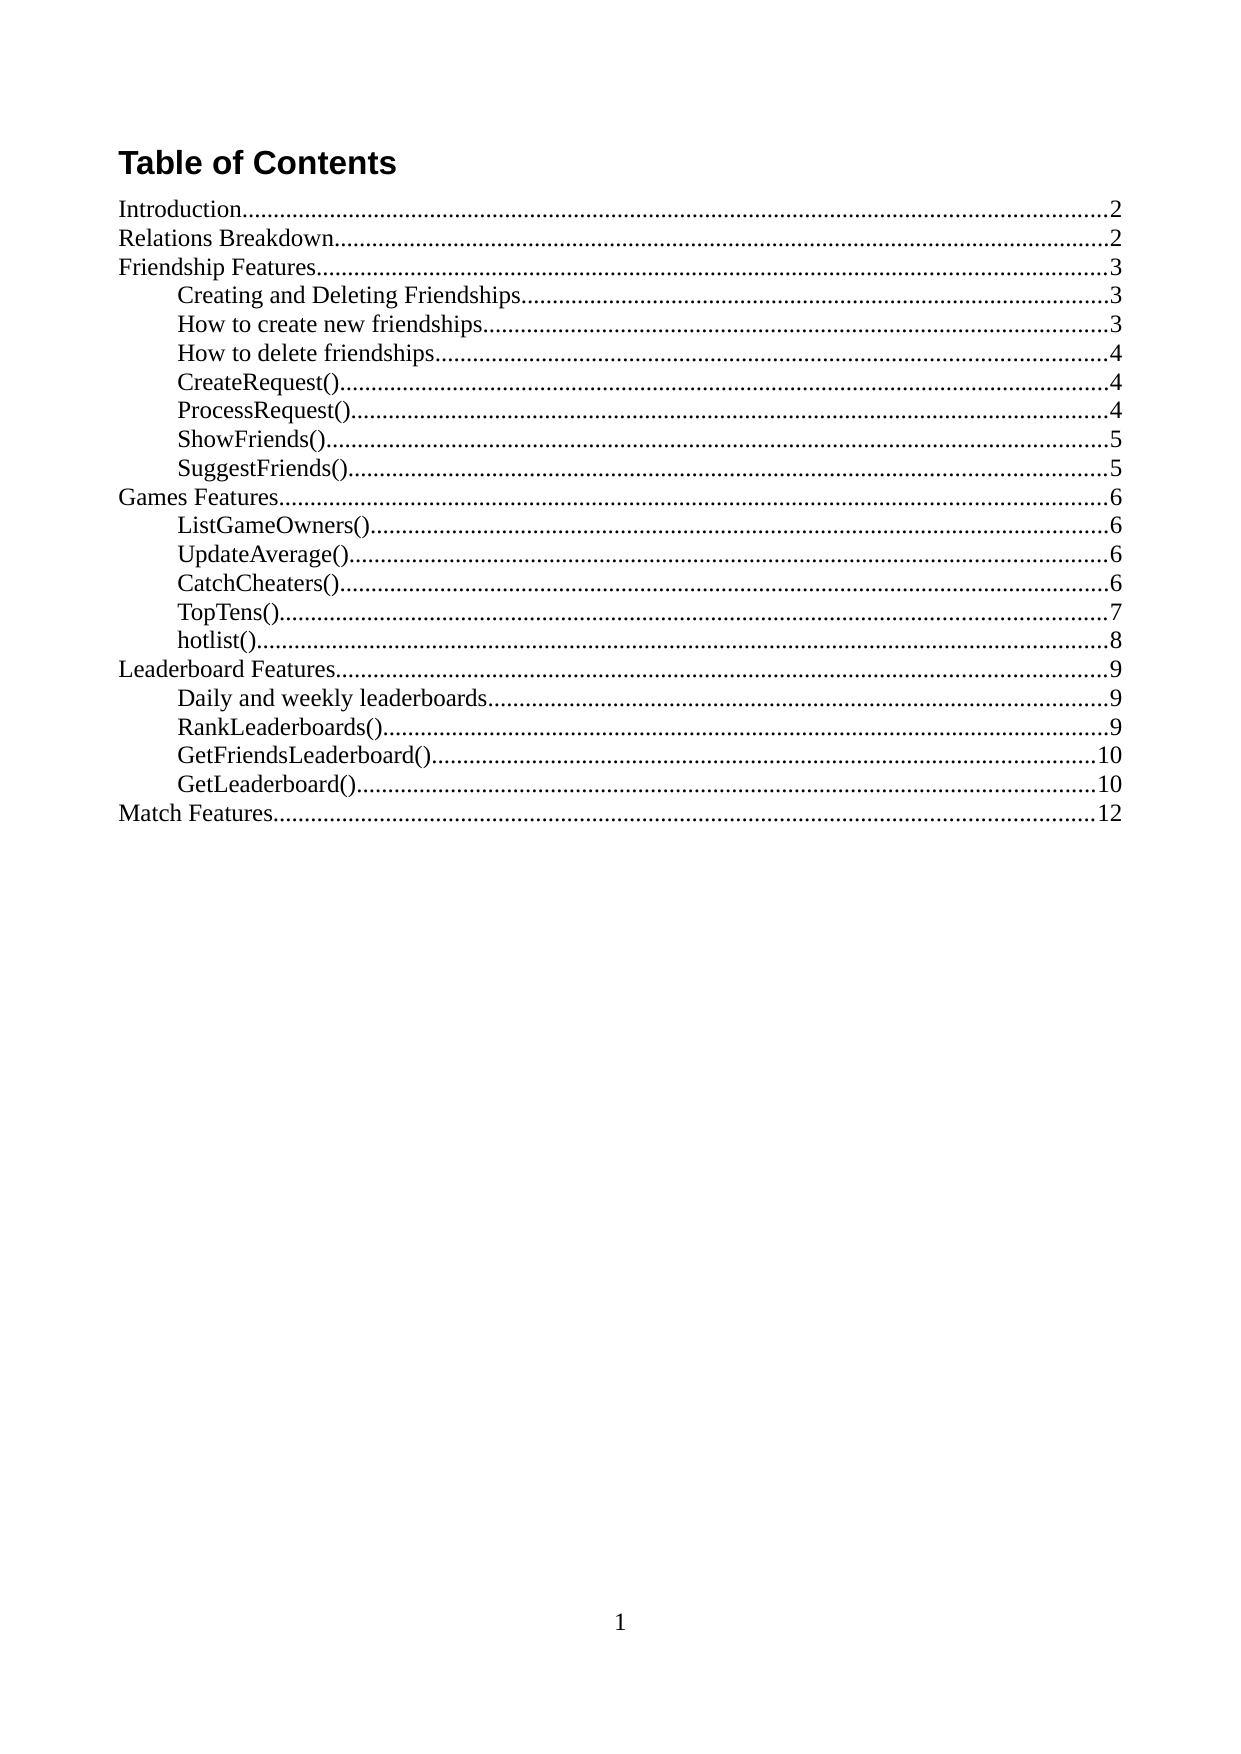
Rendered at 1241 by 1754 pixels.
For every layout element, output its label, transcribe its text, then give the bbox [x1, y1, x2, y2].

text GetFriendsLeaderboard() 10 [177, 740, 1122, 769]
text Creating and Deleting Friendships 3 [177, 280, 1122, 309]
text RankLeaderboards() 9 [177, 712, 1122, 740]
text ListGameOwners() 6 [177, 510, 1122, 539]
text UpdateAverage() 6 [177, 539, 1122, 568]
text CreateRequest() 4 [177, 367, 1122, 395]
text How to create new friendships 3 [177, 309, 1122, 338]
text hotlist() 8 [177, 625, 1122, 654]
text Friendship Features 3 [118, 252, 1122, 280]
subtitle Table of Contents [118, 143, 1122, 182]
text CatchCheaters() 6 [177, 568, 1122, 597]
text GetLeaderboard() 10 [177, 769, 1122, 798]
text How to delete friendships 4 [177, 338, 1122, 367]
text Leaderboard Features 9 [118, 654, 1122, 683]
text Relations Breakdown 2 [118, 223, 1122, 252]
text Match Features 12 [118, 798, 1122, 827]
text ShowFriends() 5 [177, 424, 1122, 453]
text Daily and weekly leaderboards 9 [177, 683, 1122, 712]
text Games Features 6 [118, 482, 1122, 510]
text SuggestFriends() 5 [177, 453, 1122, 482]
text TopTens() 7 [177, 597, 1122, 625]
text Introduction 2 [118, 194, 1122, 223]
text ProcessRequest() 4 [177, 395, 1122, 424]
